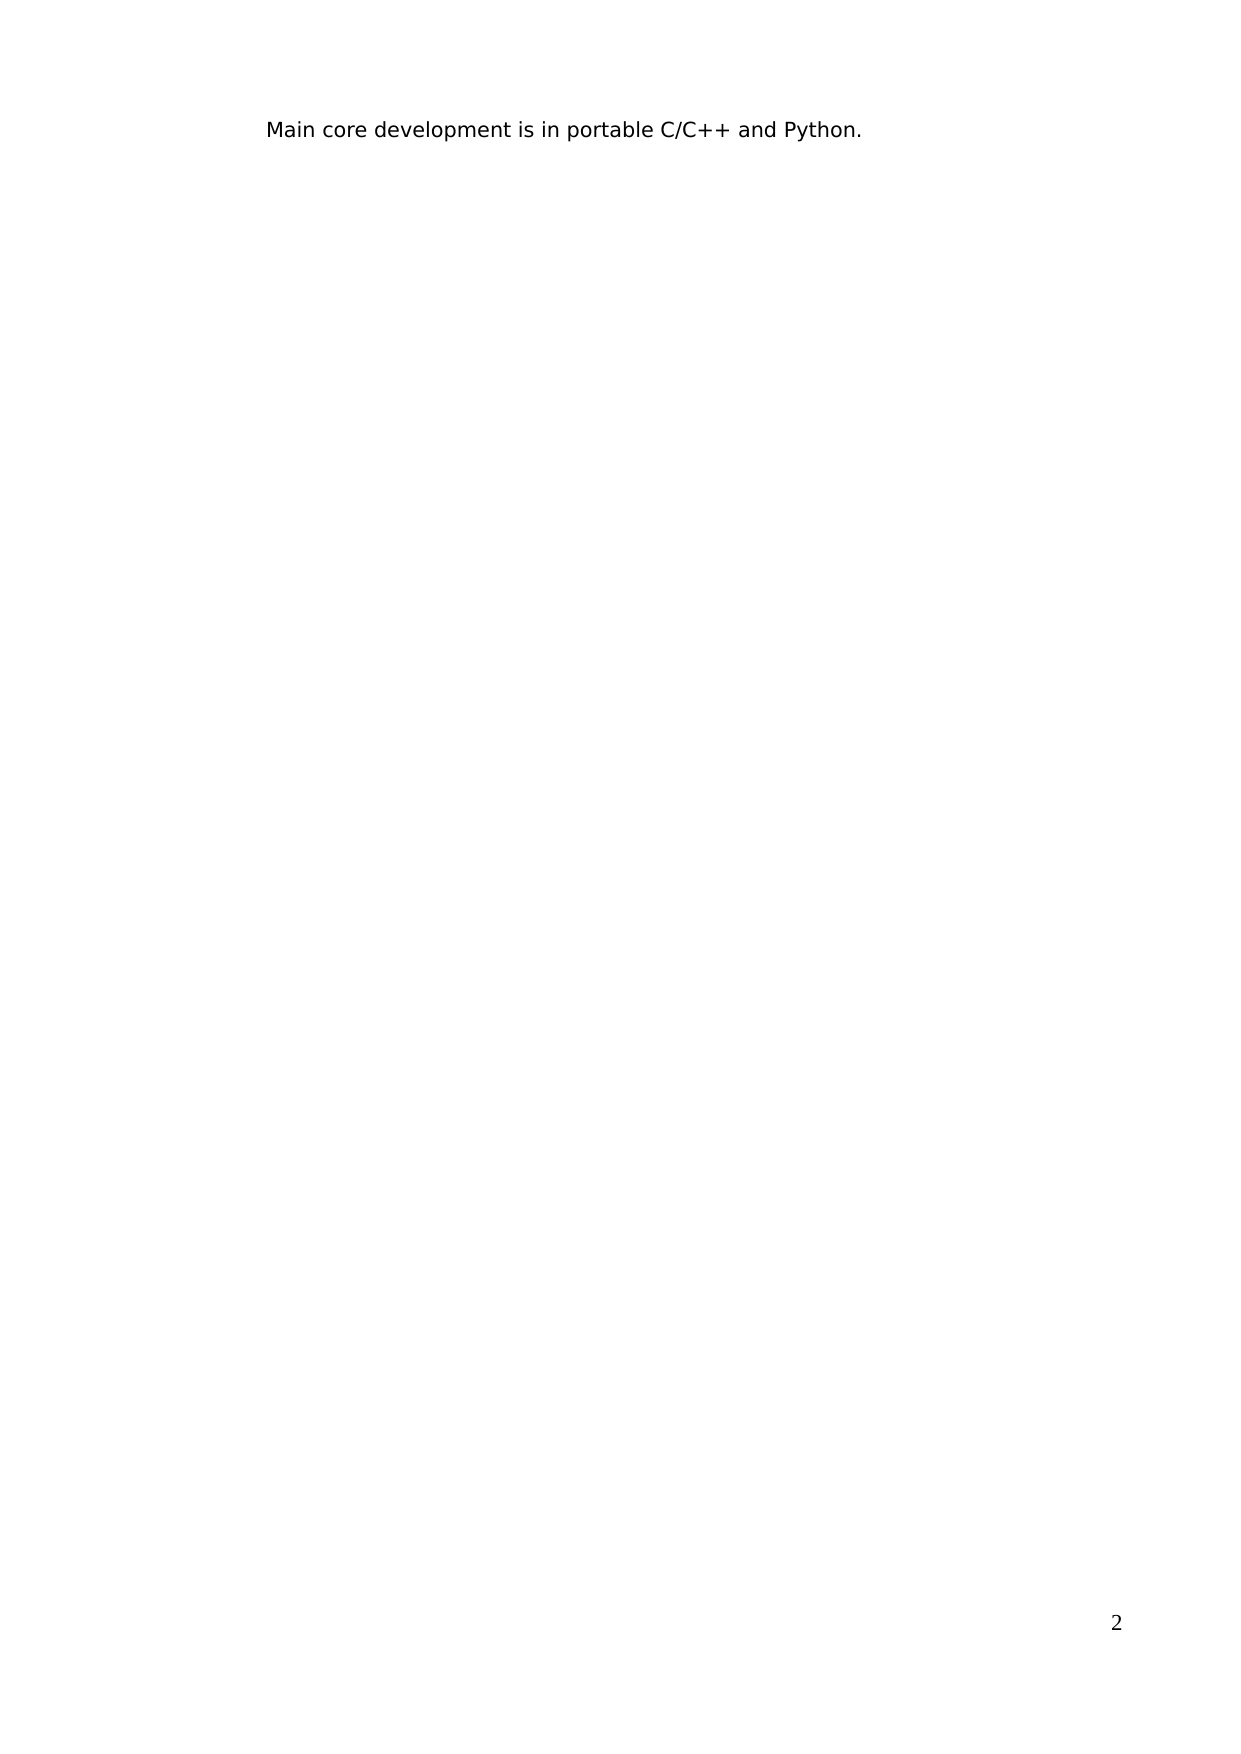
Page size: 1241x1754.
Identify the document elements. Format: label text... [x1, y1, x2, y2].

text Main core development is in portable C/C++ and Python. [266, 118, 1122, 142]
